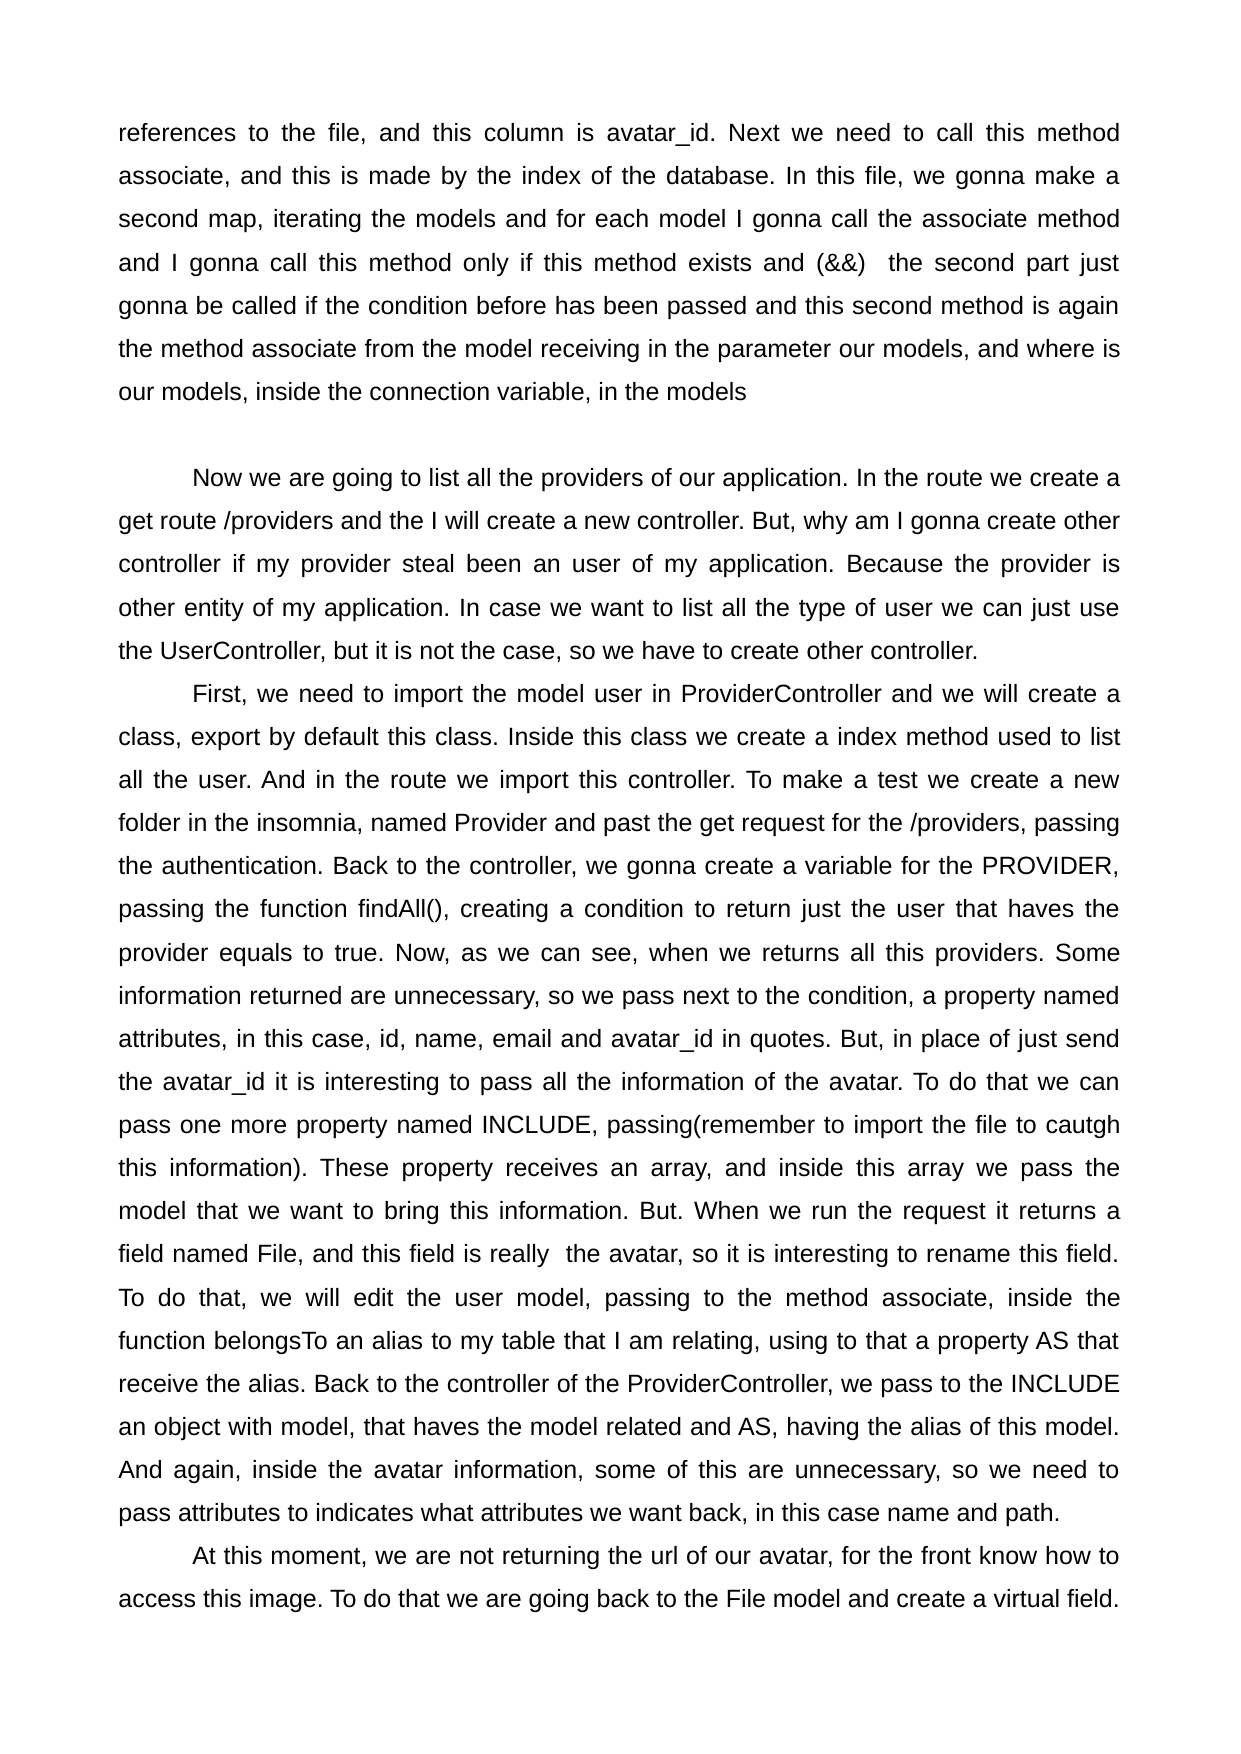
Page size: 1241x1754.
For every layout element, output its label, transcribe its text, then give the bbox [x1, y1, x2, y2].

text First, we need to import the model user in ProviderController and we will create a class, export by default this class. Inside this class we create a index method used to list all the user. And in the route we import this controller. To make a test we create a new folder in the insomnia, named Provider and past the get request for the /providers, passing the authentication. Back to the controller, we gonna create a variable for the PROVIDER, passing the function findAll(), creating a condition to return just the user that haves the provider equals to true. Now, as we can see, when we returns all this providers. Some information returned are unnecessary, so we pass next to the condition, a property named attributes, in this case, id, name, email and avatar_id in quotes. But, in place of just send the avatar_id it is interesting to pass all the information of the avatar. To do that we can pass one more property named INCLUDE, passing(remember to import the file to cautgh this information). These property receives an array, and inside this array we pass the model that we want to bring this information. But. When we run the request it returns a field named File, and this field is really the avatar, so it is interesting to rename this field. To do that, we will edit the user model, passing to the method associate, inside the function belongsTo an alias to my table that I am relating, using to that a property AS that receive the alias. Back to the controller of the ProviderController, we pass to the INCLUDE an object with model, that haves the model related and AS, having the alias of this model. And again, inside the avatar information, some of this are unnecessary, so we need to pass attributes to indicates what attributes we want back, in this case name and path. [118, 679, 1122, 1527]
text At this moment, we are not returning the url of our avatar, for the front know how to access this image. To do that we are going back to the File model and create a virtual field. [118, 1541, 1122, 1613]
text references to the file, and this column is avatar_id. Next we need to call this method associate, and this is made by the index of the database. In this file, we gonna make a second map, iterating the models and for each model I gonna call the associate method and I gonna call this method only if this method exists and (&&) the second part just gonna be called if the condition before has been passed and this second method is again the method associate from the model receiving in the parameter our models, and where is our models, inside the connection variable, in the models [118, 118, 1122, 406]
text Now we are going to list all the providers of our application. In the route we create a get route /providers and the I will create a new controller. But, why am I gonna create other controller if my provider steal been an user of my application. Because the provider is other entity of my application. In case we want to list all the type of user we can just use the UserController, but it is not the case, so we have to create other controller. [118, 463, 1122, 664]
